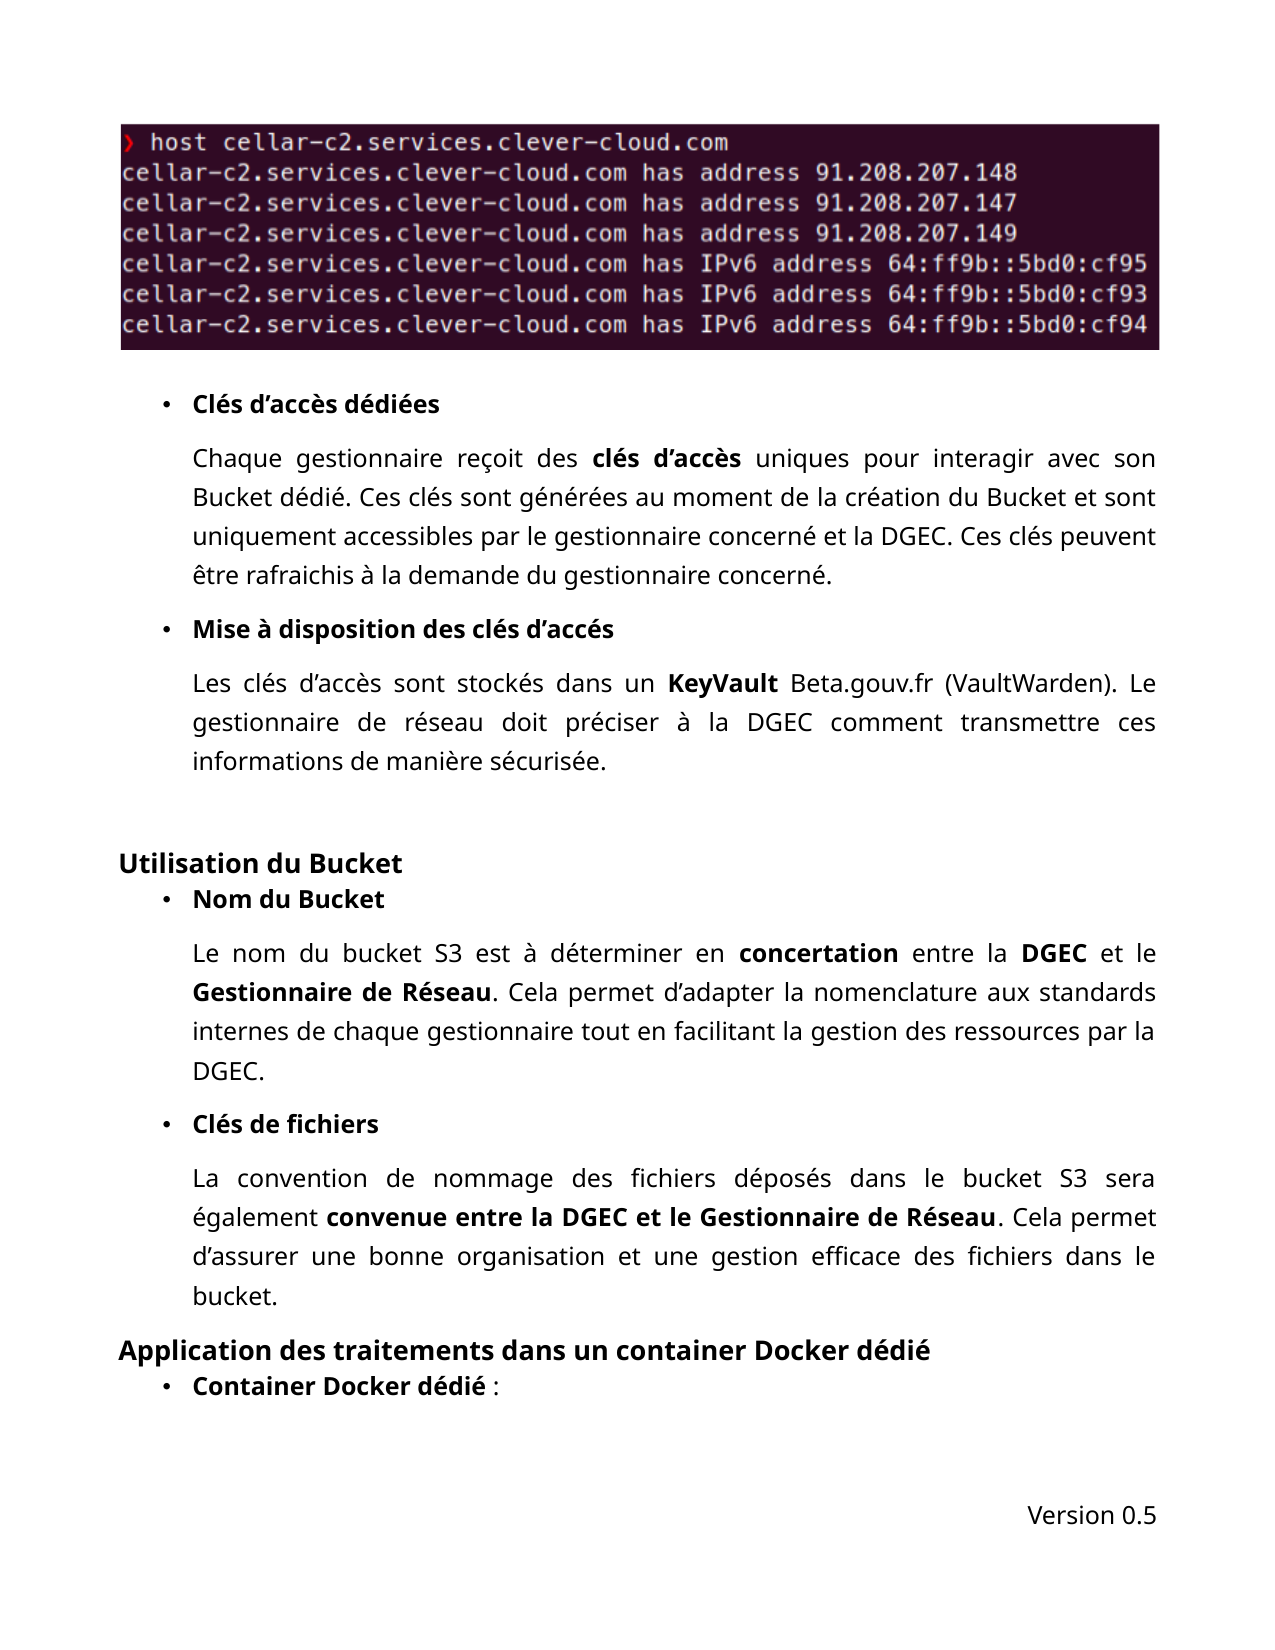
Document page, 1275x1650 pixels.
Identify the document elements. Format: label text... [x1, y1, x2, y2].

list Mise à disposition des clés d’accés [162, 612, 1157, 646]
list La convention de nommage des fichiers déposés dans le bucket S3 sera également convenue entre la DGEC et le Gestionnaire de Réseau. Cela permet d’assurer une bonne organisation et une gestion efficace des fichiers dans le bucket. [162, 1161, 1157, 1312]
list Container Docker dédié : [162, 1369, 1157, 1403]
list Nom du Bucket [162, 882, 1157, 916]
text Utilisation du Bucket [118, 845, 1157, 882]
list Le nom du bucket S3 est à déterminer en concertation entre la DGEC et le Gestionnaire de Réseau. Cela permet d’adapter la nomenclature aux standards internes de chaque gestionnaire tout en facilitant la gestion des ressources par la DGEC. [162, 936, 1157, 1087]
list Clés d’accès dédiées [162, 387, 1157, 421]
list Clés de fichiers [162, 1107, 1157, 1141]
list Les clés d’accès sont stockés dans un KeyVault Beta.gouv.fr (VaultWarden). Le gestionnaire de réseau doit préciser à la DGEC comment transmettre ces informations de manière sécurisée. [162, 665, 1157, 778]
list Chaque gestionnaire reçoit des clés d’accès uniques pour interagir avec son Bucket dédié. Ces clés sont générées au moment de la création du Bucket et sont uniquement accessibles par le gestionnaire concerné et la DGEC. Ces clés peuvent être rafraichis à la demande du gestionnaire concerné. [162, 440, 1157, 592]
picture [120, 121, 1160, 350]
text Application des traitements dans un container Docker dédié [118, 1332, 1157, 1369]
